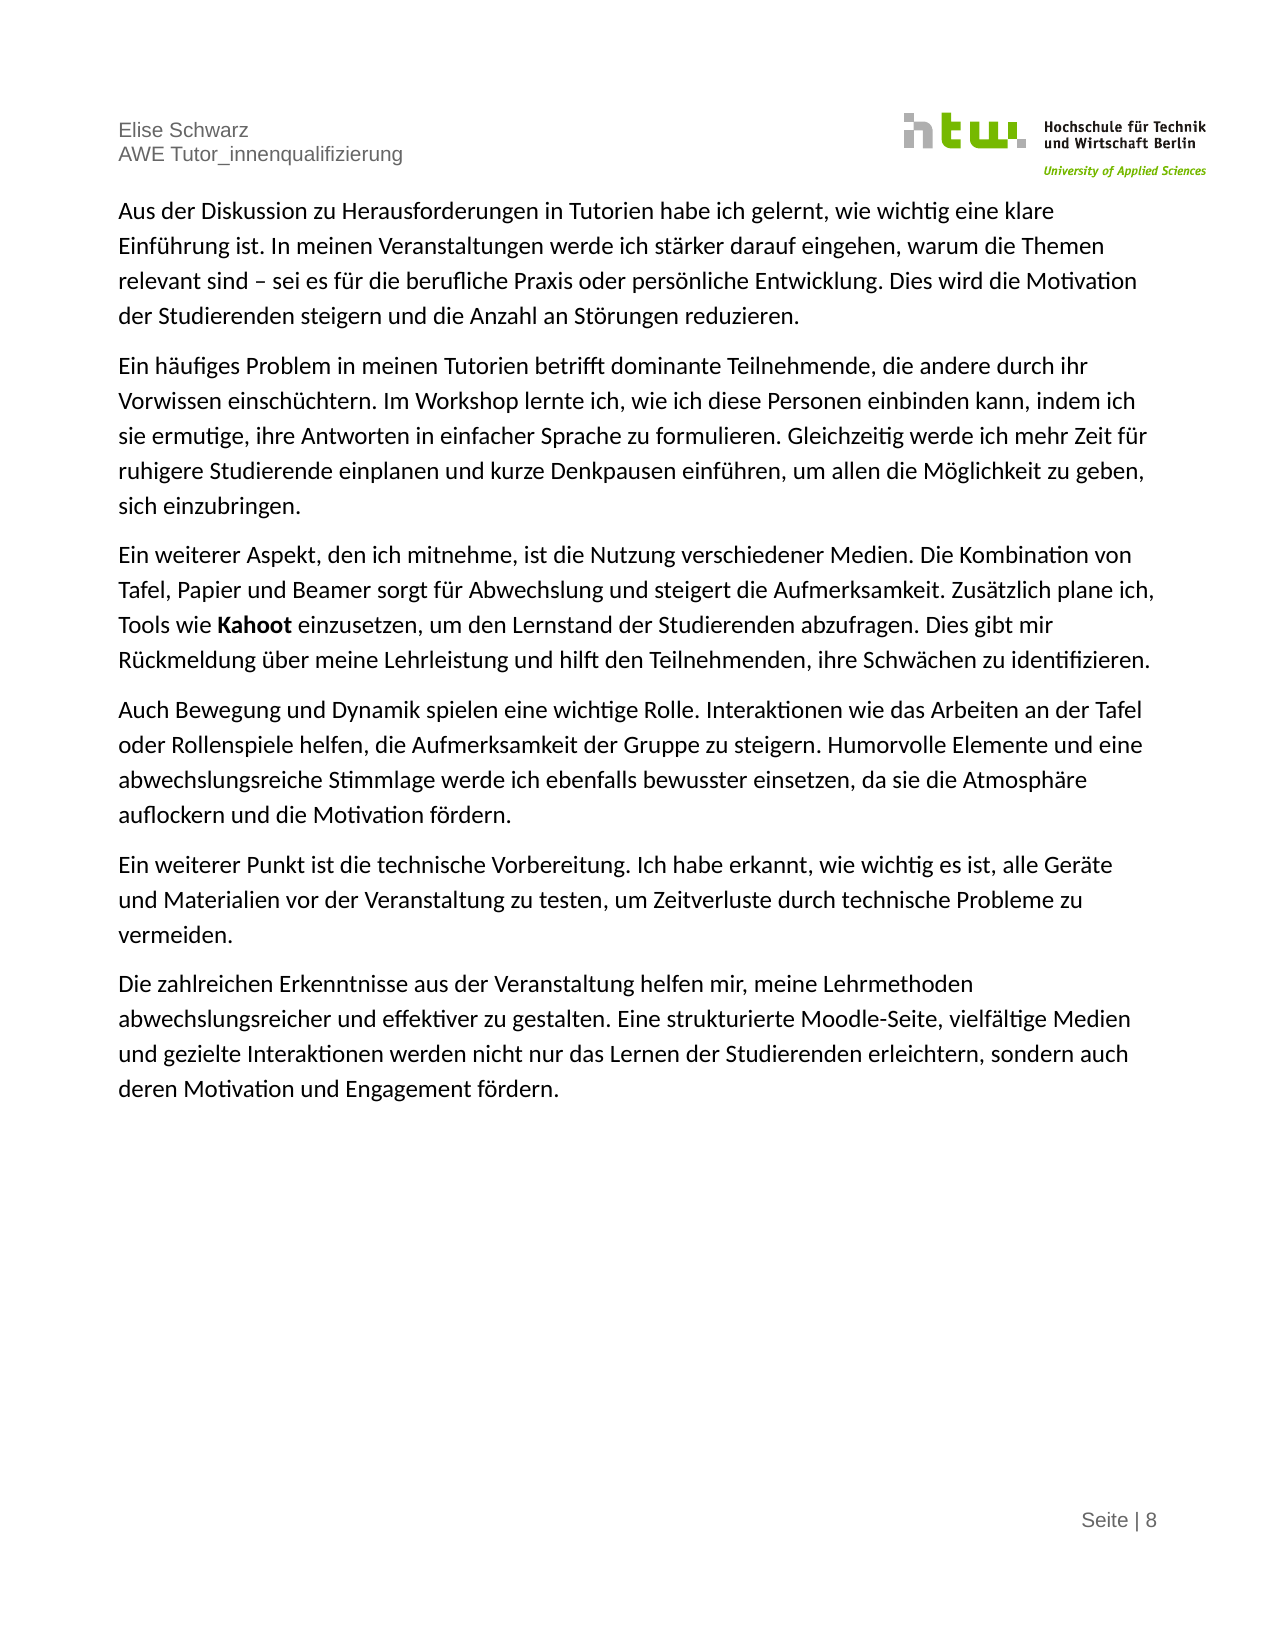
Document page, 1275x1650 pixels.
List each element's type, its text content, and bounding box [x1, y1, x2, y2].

text Auch Bewegung und Dynamik spielen eine wichtige Rolle. Interaktionen wie das Arbeiten an der Tafel oder Rollenspiele helfen, die Aufmerksamkeit der Gruppe zu steigern. Humorvolle Elemente und eine abwechslungsreiche Stimmlage werde ich ebenfalls bewusster einsetzen, da sie die Atmosphäre auflockern und die Motivation fördern. [118, 694, 1157, 830]
text Ein weiterer Punkt ist die technische Vorbereitung. Ich habe erkannt, wie wichtig es ist, alle Geräte und Materialien vor der Veranstaltung zu testen, um Zeitverluste durch technische Probleme zu vermeiden. [118, 849, 1157, 949]
text Die zahlreichen Erkenntnisse aus der Veranstaltung helfen mir, meine Lehrmethoden abwechslungsreicher und effektiver zu gestalten. Eine strukturierte Moodle-Seite, vielfältige Medien und gezielte Interaktionen werden nicht nur das Lernen der Studierenden erleichtern, sondern auch deren Motivation und Engagement fördern. [118, 968, 1157, 1104]
text Aus der Diskussion zu Herausforderungen in Tutorien habe ich gelernt, wie wichtig eine klare Einführung ist. In meinen Veranstaltungen werde ich stärker darauf eingehen, warum die Themen relevant sind – sei es für die berufliche Praxis oder persönliche Entwicklung. Dies wird die Motivation der Studierenden steigern und die Anzahl an Störungen reduzieren. [118, 196, 1157, 331]
text Ein weiterer Aspekt, den ich mitnehme, ist die Nutzung verschiedener Medien. Die Kombination von Tafel, Papier und Beamer sorgt für Abwechslung und steigert die Aufmerksamkeit. Zusätzlich plane ich, Tools wie Kahoot einzusetzen, um den Lernstand der Studierenden abzufragen. Dies gibt mir Rückmeldung über meine Lehrleistung und hilft den Teilnehmenden, ihre Schwächen zu identifizieren. [118, 540, 1157, 675]
text Ein häufiges Problem in meinen Tutorien betrifft dominante Teilnehmende, die andere durch ihr Vorwissen einschüchtern. Im Workshop lernte ich, wie ich diese Personen einbinden kann, indem ich sie ermutige, ihre Antworten in einfacher Sprache zu formulieren. Gleichzeitig werde ich mehr Zeit für ruhigere Studierende einplanen und kurze Denkpausen einführen, um allen die Möglichkeit zu geben, sich einzubringen. [118, 350, 1157, 521]
